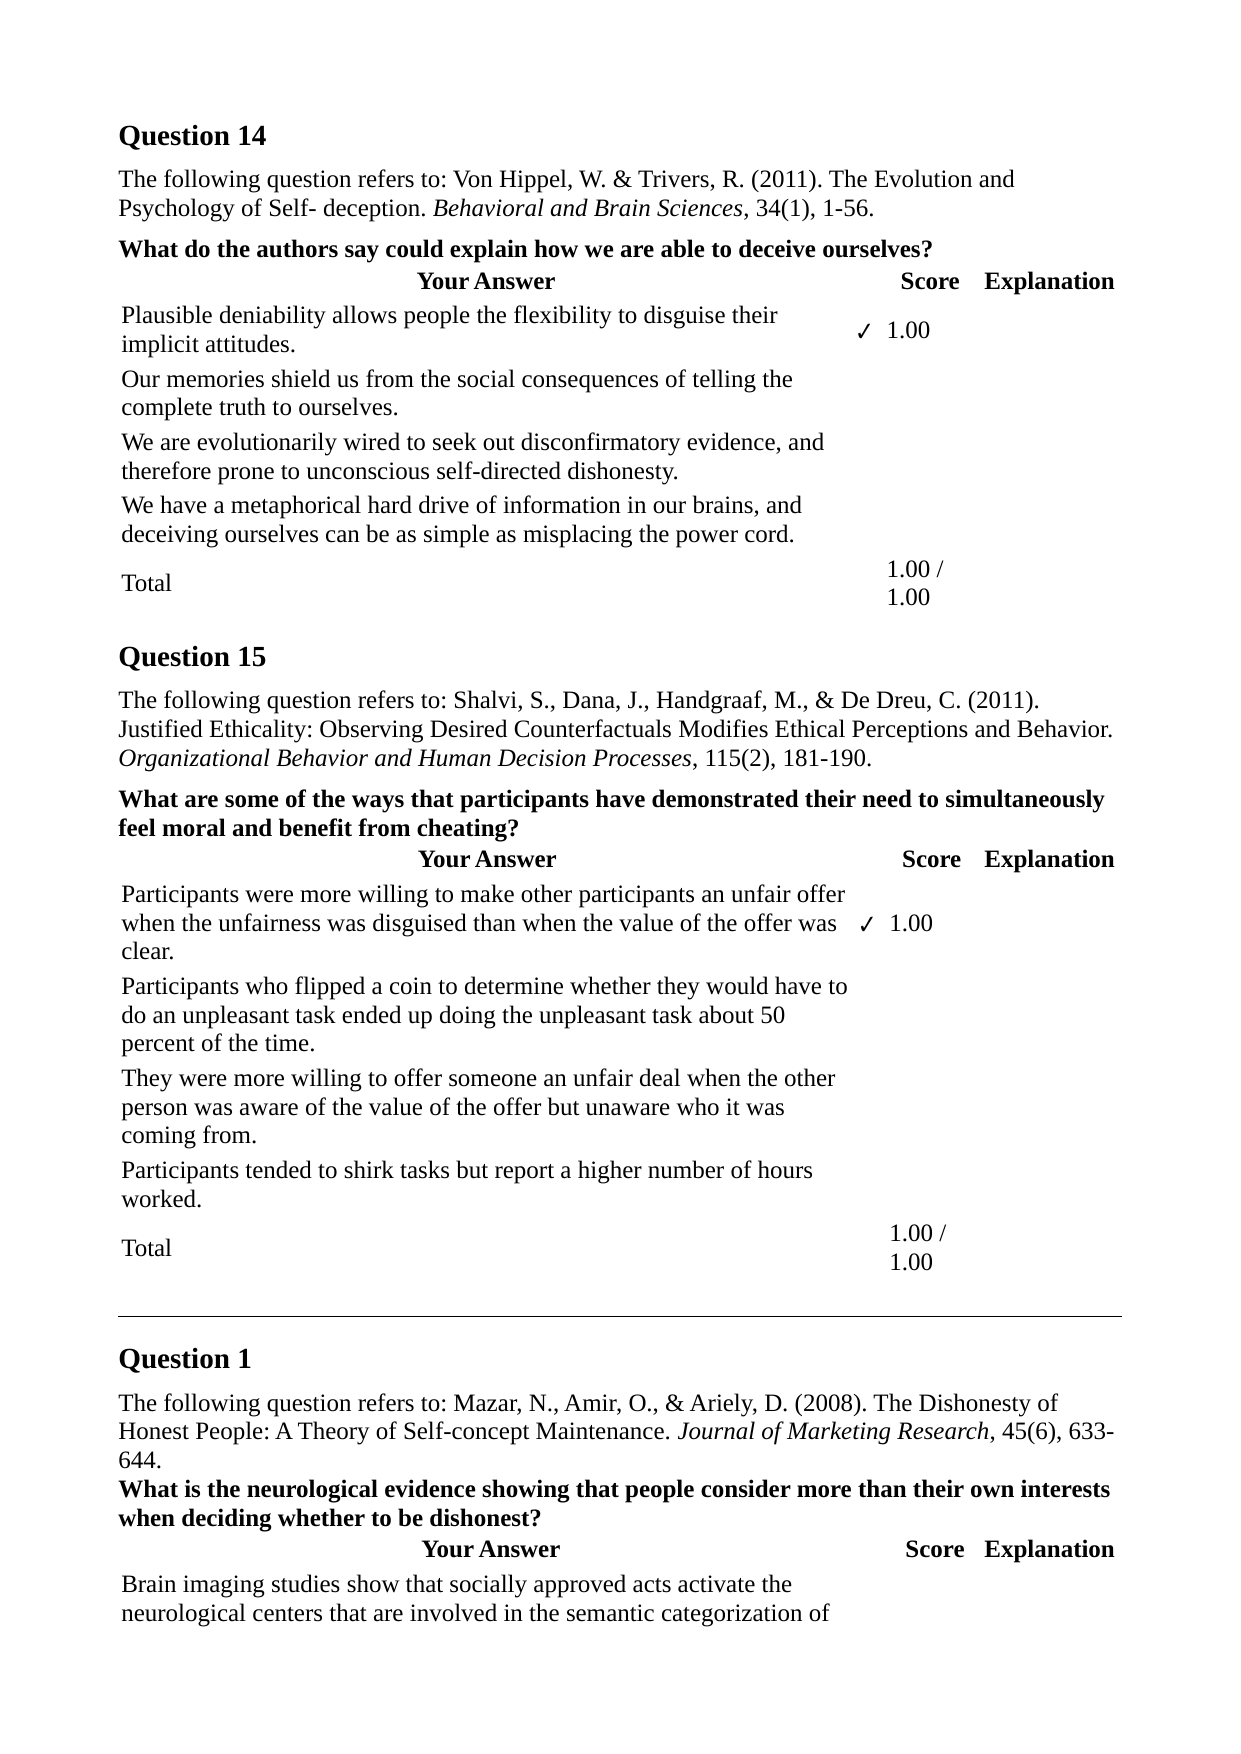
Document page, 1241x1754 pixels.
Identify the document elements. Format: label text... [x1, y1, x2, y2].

table_cell Plausible deniability allows people the flexibility to disguise their implicit attitudes. [118, 298, 854, 361]
table_cell [893, 1566, 977, 1629]
table_cell [886, 1060, 977, 1152]
table_cell 1.00 [884, 298, 977, 361]
table_header [863, 1531, 893, 1566]
table_cell [884, 424, 977, 487]
text What is the neurological evidence showing that people consider more than their own interests when deciding whether to be dishonest? [118, 1474, 1122, 1531]
table_cell [977, 551, 1122, 614]
table_cell [977, 488, 1122, 551]
table_cell [977, 876, 1122, 968]
table_cell ✔ [854, 298, 883, 361]
text The following question refers to: Shalvi, S., Dana, J., Handgraaf, M., & De Dreu, C. (2011). Justified Ethicality: Observing Desired Counterfactuals Modifies Ethical Perceptions and Behavior. Organizational Behavior and Human Decision Processes, 115(2), 181-190. [118, 685, 1122, 771]
table_cell Total [118, 1216, 856, 1279]
table_cell Brain imaging studies show that socially approved acts activate the neurological centers that are involved in the semantic categorization of [118, 1566, 863, 1629]
table_cell We have a metaphorical hard drive of information in our brains, and deceiving ourselves can be as simple as misplacing the power cord. [118, 488, 854, 551]
table_cell [977, 1060, 1122, 1152]
text The following question refers to: Von Hippel, W. & Trivers, R. (2011). The Evolution and Psychology of Self- deception. Behavioral and Brain Sciences, 34(1), 1-56. [118, 164, 1122, 222]
table_cell [977, 1566, 1122, 1629]
table_header Your Answer [118, 841, 856, 876]
table_cell [863, 1566, 893, 1629]
text What do the authors say could explain how we are able to deceive ourselves? [118, 234, 1122, 263]
table_cell Our memories shield us from the social consequences of telling the complete truth to ourselves. [118, 361, 854, 424]
table_header Explanation [977, 841, 1122, 876]
table_cell [856, 1216, 886, 1279]
table_cell [977, 1152, 1122, 1216]
table_header Your Answer [118, 263, 854, 297]
table_cell [977, 298, 1122, 361]
table_cell Total [118, 551, 854, 614]
subtitle Question 15 [118, 639, 1122, 673]
table_cell [977, 424, 1122, 487]
table_cell [977, 968, 1122, 1060]
table_header Explanation [977, 1531, 1122, 1566]
table_header Score [893, 1531, 977, 1566]
table_header [856, 841, 886, 876]
table_header [854, 263, 883, 297]
table_cell Participants were more willing to make other participants an unfair offer when the unfairness was disguised than when the value of the offer was clear. [118, 876, 856, 968]
table_header Score [886, 841, 977, 876]
text The following question refers to: Mazar, N., Amir, O., & Ariely, D. (2008). The Dishonesty of Honest People: A Theory of Self-concept Maintenance. Journal of Marketing Research, 45(6), 633-644. [118, 1388, 1122, 1474]
table_cell [884, 488, 977, 551]
table_cell [854, 551, 883, 614]
table_cell [977, 1216, 1122, 1279]
subtitle Question 1 [118, 1342, 1122, 1375]
table_cell 1.00 / 1.00 [884, 551, 977, 614]
table_cell [854, 361, 883, 424]
table_cell [884, 361, 977, 424]
table_header Explanation [977, 263, 1122, 297]
table_cell Participants tended to shirk tasks but report a higher number of hours worked. [118, 1152, 856, 1216]
table_header Your Answer [118, 1531, 863, 1566]
table_cell 1.00 [886, 876, 977, 968]
table_cell [854, 488, 883, 551]
table_cell [886, 968, 977, 1060]
table_cell We are evolutionarily wired to seek out disconfirmatory evidence, and therefore prone to unconscious self-directed dishonesty. [118, 424, 854, 487]
table_header Score [884, 263, 977, 297]
table_cell 1.00 / 1.00 [886, 1216, 977, 1279]
table_cell [977, 361, 1122, 424]
subtitle Question 14 [118, 118, 1122, 152]
table_cell [856, 1152, 886, 1216]
table_cell [886, 1152, 977, 1216]
table_cell [854, 424, 883, 487]
table_cell [856, 968, 886, 1060]
table_cell Participants who flipped a coin to determine whether they would have to do an unpleasant task ended up doing the unpleasant task about 50 percent of the time. [118, 968, 856, 1060]
table_cell [856, 1060, 886, 1152]
table_cell ✔ [856, 876, 886, 968]
table_cell They were more willing to offer someone an unfair deal when the other person was aware of the value of the offer but unaware who it was coming from. [118, 1060, 856, 1152]
text What are some of the ways that participants have demonstrated their need to simultaneously feel moral and benefit from cheating? [118, 784, 1122, 841]
